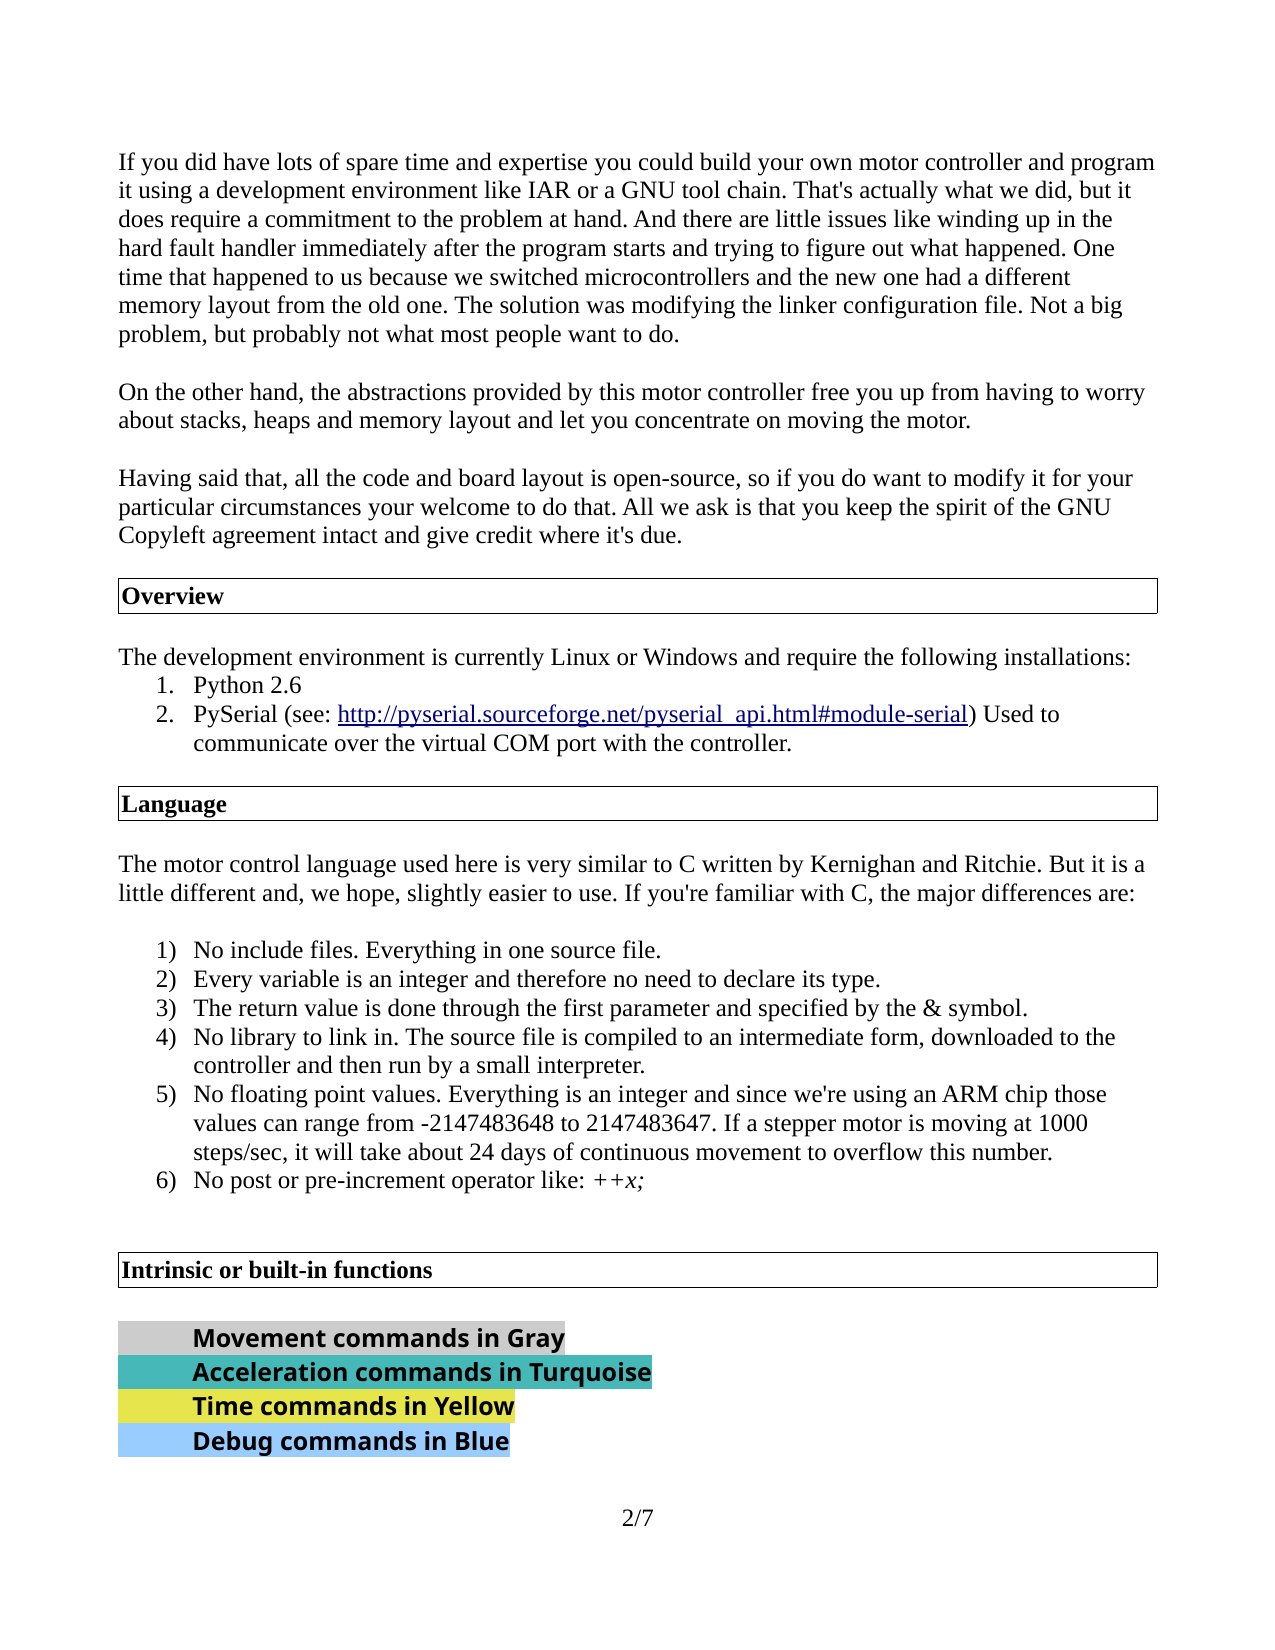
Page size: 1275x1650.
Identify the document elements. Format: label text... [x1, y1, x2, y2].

text Movement commands in Gray [118, 1321, 1157, 1355]
text If you did have lots of spare time and expertise you could build your own motor controller and program it using a development environment like IAR or a GNU tool chain. That's actually what we did, but it does require a commitment to the problem at hand. And there are little issues like winding up in the hard fault handler immediately after the program starts and trying to figure out what happened. One time that happened to us because we switched microcontrollers and the new one had a different memory layout from the old one. The solution was modifying the linker configuration file. Not a big problem, but probably not what most people want to do. [118, 147, 1157, 348]
list PySerial (see: http://pyserial.sourceforge.net/pyserial_api.html#module-serial) Used to communicate over the virtual COM port with the controller. [156, 699, 1157, 757]
text The motor control language used here is very similar to C written by Kernighan and Ritchie. But it is a little different and, we hope, slightly easier to use. If you're familiar with C, the major differences are: [118, 849, 1157, 907]
text Acceleration commands in Turquoise [118, 1355, 1157, 1389]
text On the other hand, the abstractions provided by this motor controller free you up from having to worry about stacks, heaps and memory layout and let you concentrate on moving the motor. [118, 377, 1157, 434]
list No post or pre-increment operator like: ++x; [156, 1166, 1157, 1194]
text Time commands in Yellow [118, 1389, 1157, 1423]
text Intrinsic or built-in functions [119, 1253, 1157, 1287]
list Every variable is an integer and therefore no need to declare its type. [156, 964, 1157, 993]
list No floating point values. Everything is an integer and since we're using an ARM chip those values can range from -2147483648 to 2147483647. If a stepper motor is moving at 1000 steps/sec, it will take about 24 days of continuous movement to overflow this number. [156, 1079, 1157, 1166]
text Language [119, 787, 1157, 820]
list No library to link in. The source file is compiled to an intermediate form, downloaded to the controller and then run by a small interpreter. [156, 1022, 1157, 1079]
list Python 2.6 [156, 671, 1157, 699]
text Having said that, all the code and board layout is open-source, so if you do want to modify it for your particular circumstances your welcome to do that. All we ask is that you keep the spirit of the GNU Copyleft agreement intact and give credit where it's due. [118, 463, 1157, 549]
text Debug commands in Blue [118, 1423, 1157, 1457]
list The return value is done through the first parameter and specified by the & symbol. [156, 993, 1157, 1022]
text Overview [119, 579, 1157, 613]
text The development environment is currently Linux or Windows and require the following installations: [118, 642, 1157, 671]
list No include files. Everything in one source file. [156, 936, 1157, 964]
